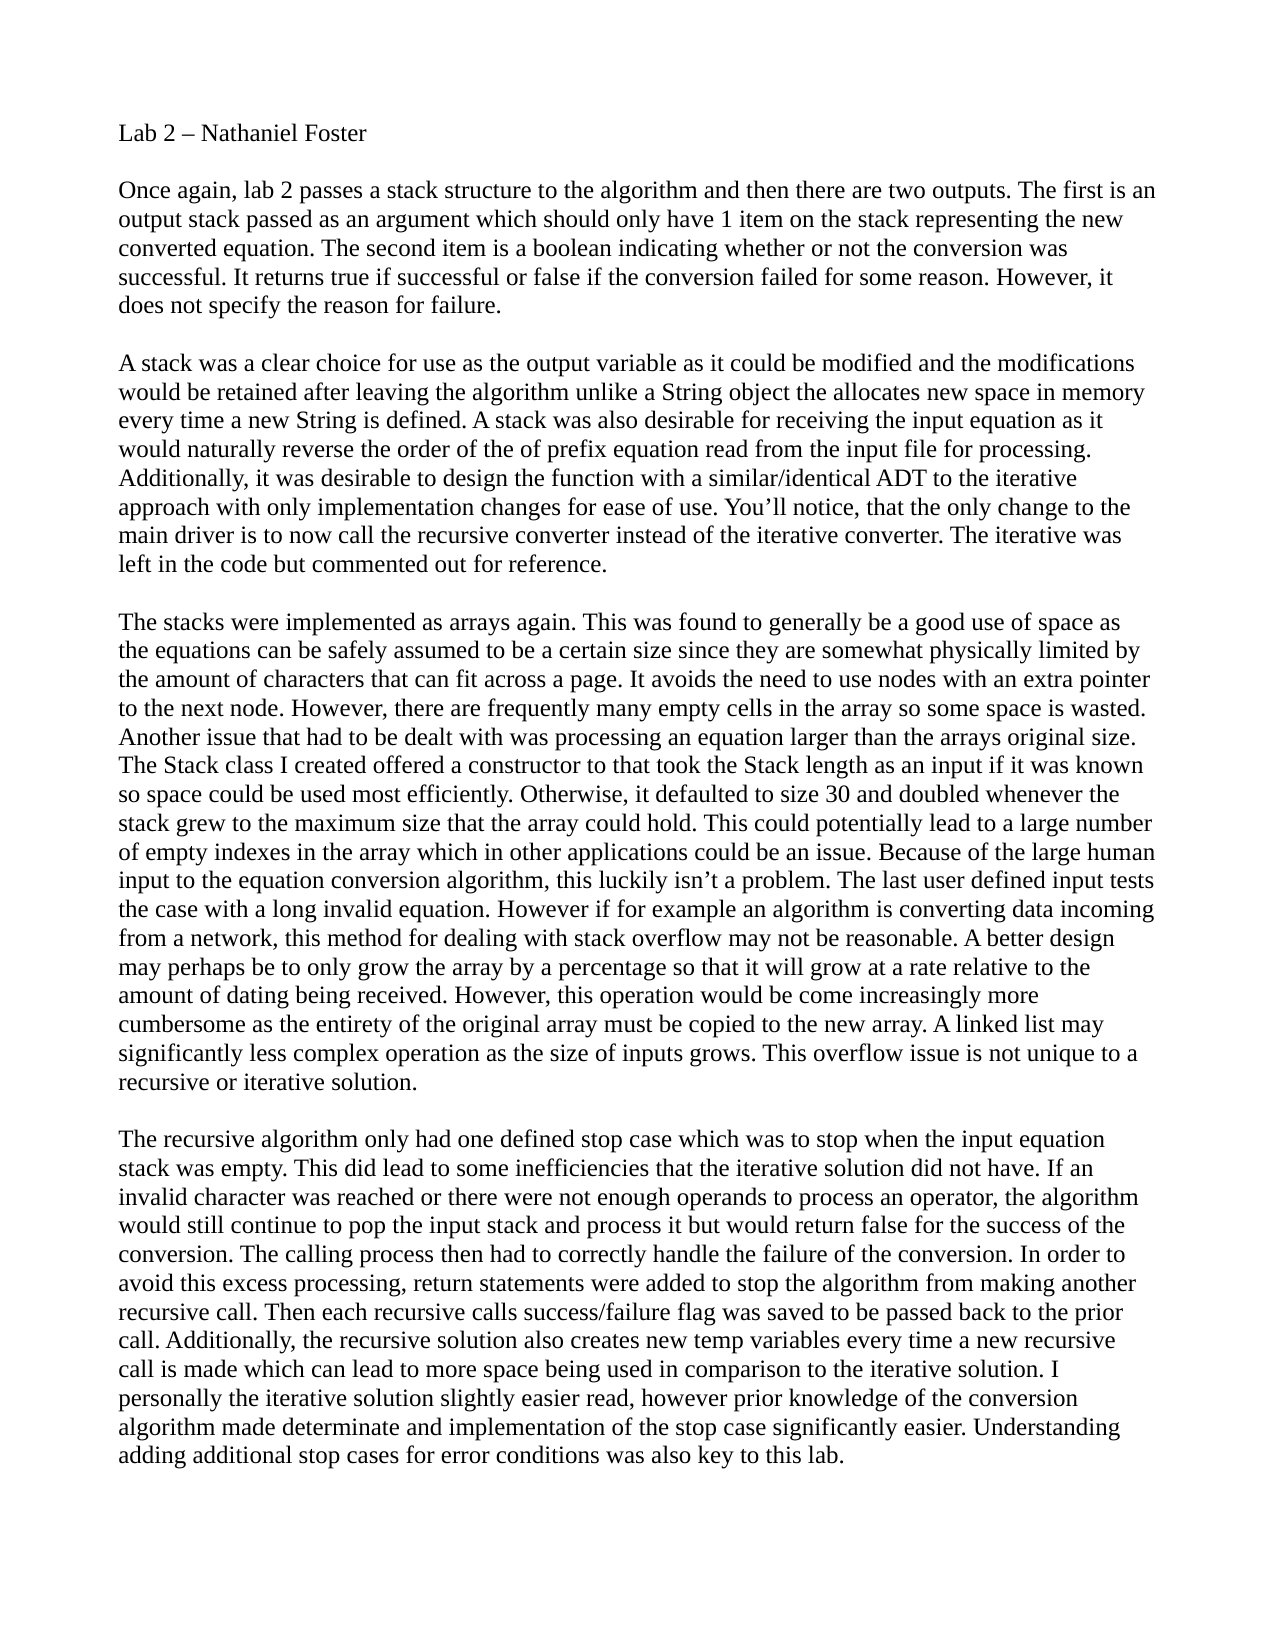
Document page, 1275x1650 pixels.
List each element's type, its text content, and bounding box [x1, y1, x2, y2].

text Lab 2 – Nathaniel Foster [118, 118, 1157, 147]
text Once again, lab 2 passes a stack structure to the algorithm and then there are two outputs. The first is an output stack passed as an argument which should only have 1 item on the stack representing the new converted equation. The second item is a boolean indicating whether or not the conversion was successful. It returns true if successful or false if the conversion failed for some reason. However, it does not specify the reason for failure. [118, 176, 1157, 319]
text The recursive algorithm only had one defined stop case which was to stop when the input equation stack was empty. This did lead to some inefficiencies that the iterative solution did not have. If an invalid character was reached or there were not enough operands to process an operator, the algorithm would still continue to pop the input stack and process it but would return false for the success of the conversion. The calling process then had to correctly handle the failure of the conversion. In order to avoid this excess processing, return statements were added to stop the algorithm from making another recursive call. Then each recursive calls success/failure flag was saved to be passed back to the prior call. Additionally, the recursive solution also creates new temp variables every time a new recursive call is made which can lead to more space being used in comparison to the iterative solution. I personally the iterative solution slightly easier read, however prior knowledge of the conversion algorithm made determinate and implementation of the stop case significantly easier. Understanding adding additional stop cases for error conditions was also key to this lab. [118, 1124, 1157, 1469]
text A stack was a clear choice for use as the output variable as it could be modified and the modifications would be retained after leaving the algorithm unlike a String object the allocates new space in memory every time a new String is defined. A stack was also desirable for receiving the input equation as it would naturally reverse the order of the of prefix equation read from the input file for processing. Additionally, it was desirable to design the function with a similar/identical ADT to the iterative approach with only implementation changes for ease of use. You’ll notice, that the only change to the main driver is to now call the recursive converter instead of the iterative converter. The iterative was left in the code but commented out for reference. [118, 348, 1157, 578]
text The stacks were implemented as arrays again. This was found to generally be a good use of space as the equations can be safely assumed to be a certain size since they are somewhat physically limited by the amount of characters that can fit across a page. It avoids the need to use nodes with an extra pointer to the next node. However, there are frequently many empty cells in the array so some space is wasted. Another issue that had to be dealt with was processing an equation larger than the arrays original size. The Stack class I created offered a constructor to that took the Stack length as an input if it was known so space could be used most efficiently. Otherwise, it defaulted to size 30 and doubled whenever the stack grew to the maximum size that the array could hold. This could potentially lead to a large number of empty indexes in the array which in other applications could be an issue. Because of the large human input to the equation conversion algorithm, this luckily isn’t a problem. The last user defined input tests the case with a long invalid equation. However if for example an algorithm is converting data incoming from a network, this method for dealing with stack overflow may not be reasonable. A better design may perhaps be to only grow the array by a percentage so that it will grow at a rate relative to the amount of dating being received. However, this operation would be come increasingly more cumbersome as the entirety of the original array must be copied to the new array. A linked list may significantly less complex operation as the size of inputs grows. This overflow issue is not unique to a recursive or iterative solution. [118, 607, 1157, 1096]
